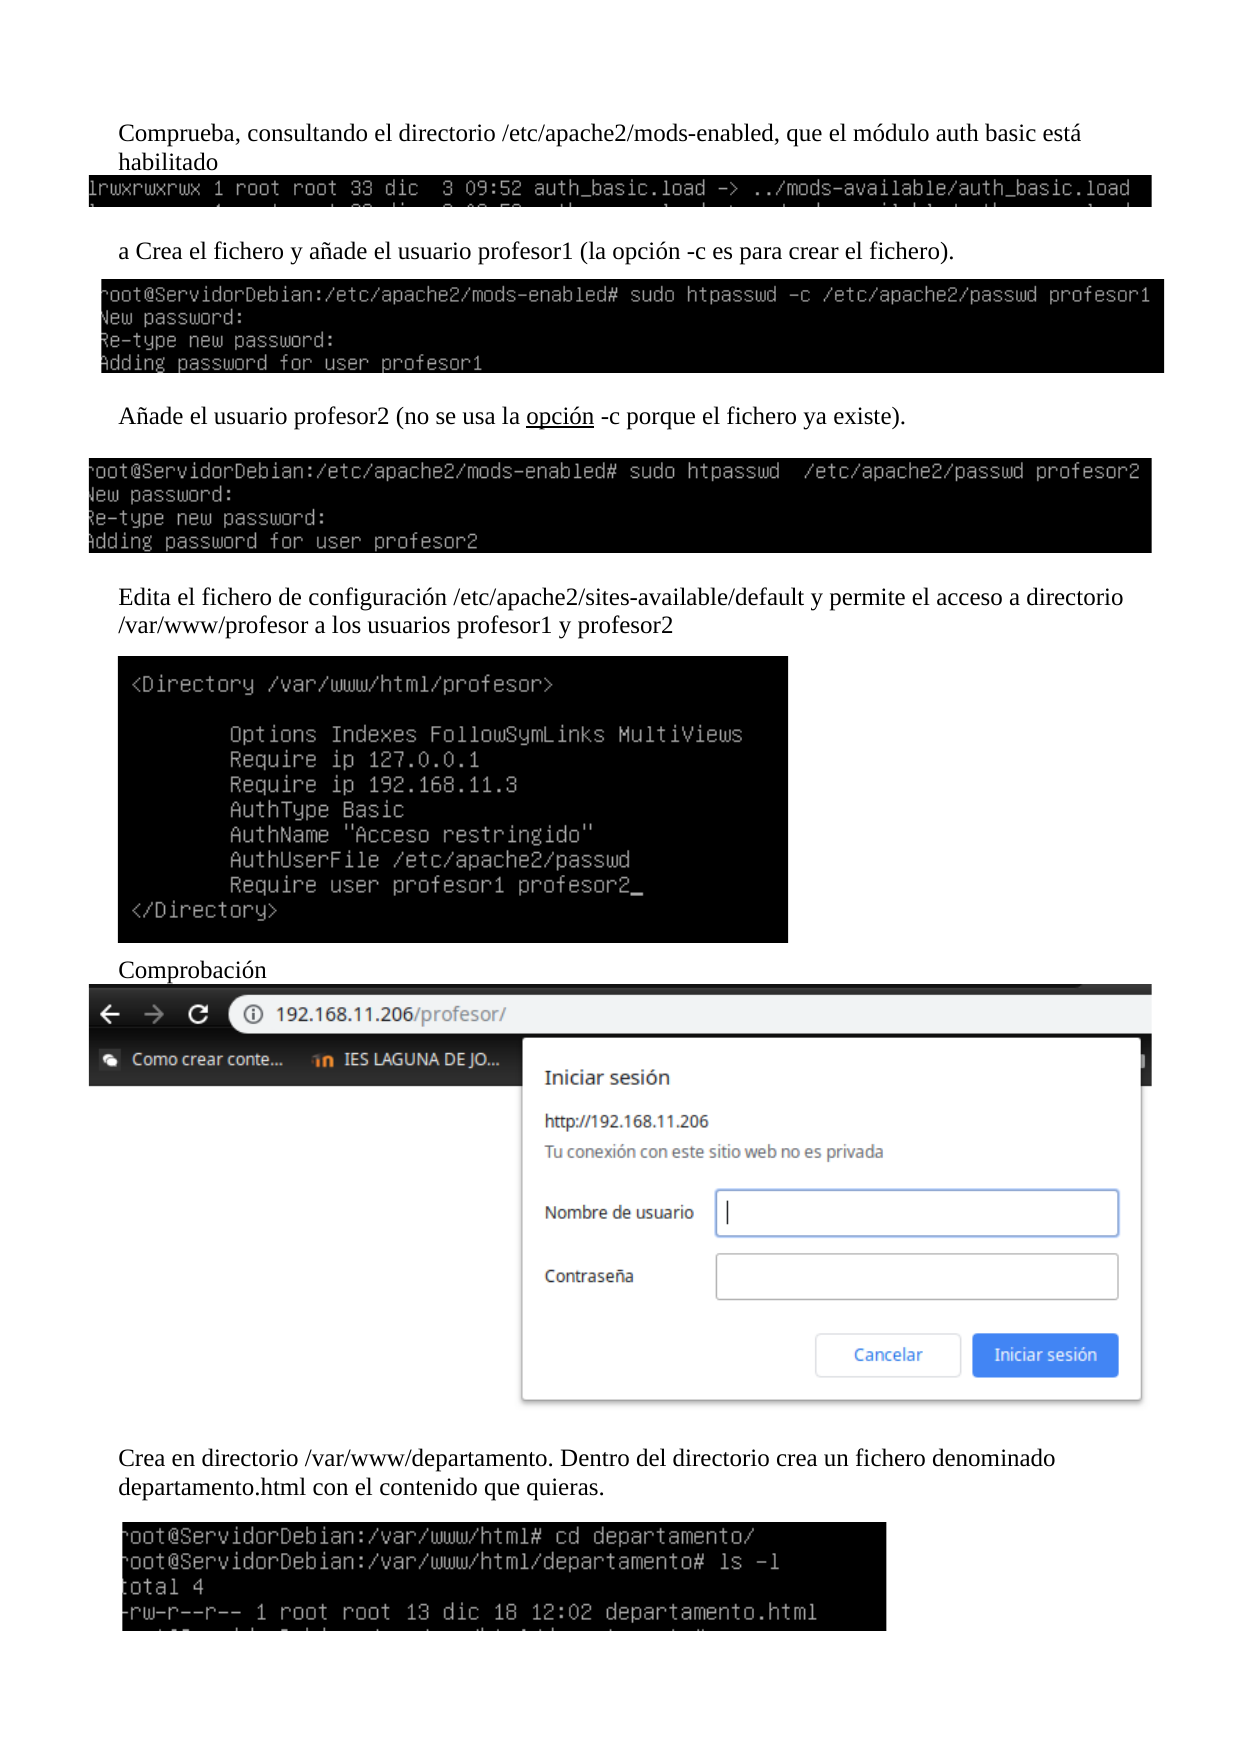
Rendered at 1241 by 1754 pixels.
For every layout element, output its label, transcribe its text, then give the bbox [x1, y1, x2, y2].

text Crea en directorio /var/www/departamento. Dentro del directorio crea un fichero denominado departamento.html con el contenido que quieras. [118, 1443, 1181, 1501]
text a Crea el fichero y añade el usuario profesor1 (la opción -c es para crear el fichero). [118, 236, 1181, 264]
text Edita el fichero de configuración /etc/apache2/sites-available/default y permite el acceso a directorio /var/www/profesor a los usuarios profesor1 y profesor2 [118, 582, 1181, 639]
picture [122, 1522, 887, 1631]
picture [88, 458, 1152, 553]
picture [88, 175, 1152, 207]
picture [101, 279, 1165, 373]
picture [117, 656, 789, 943]
text Comprobación [118, 955, 1181, 984]
text Añade el usuario profesor2 (no se usa la opción -c porque el fichero ya existe). [118, 401, 1181, 430]
text Comprueba, consultando el directorio /etc/apache2/mods-enabled, que el módulo auth basic está habilitado [118, 118, 1181, 176]
picture [88, 984, 1152, 1415]
